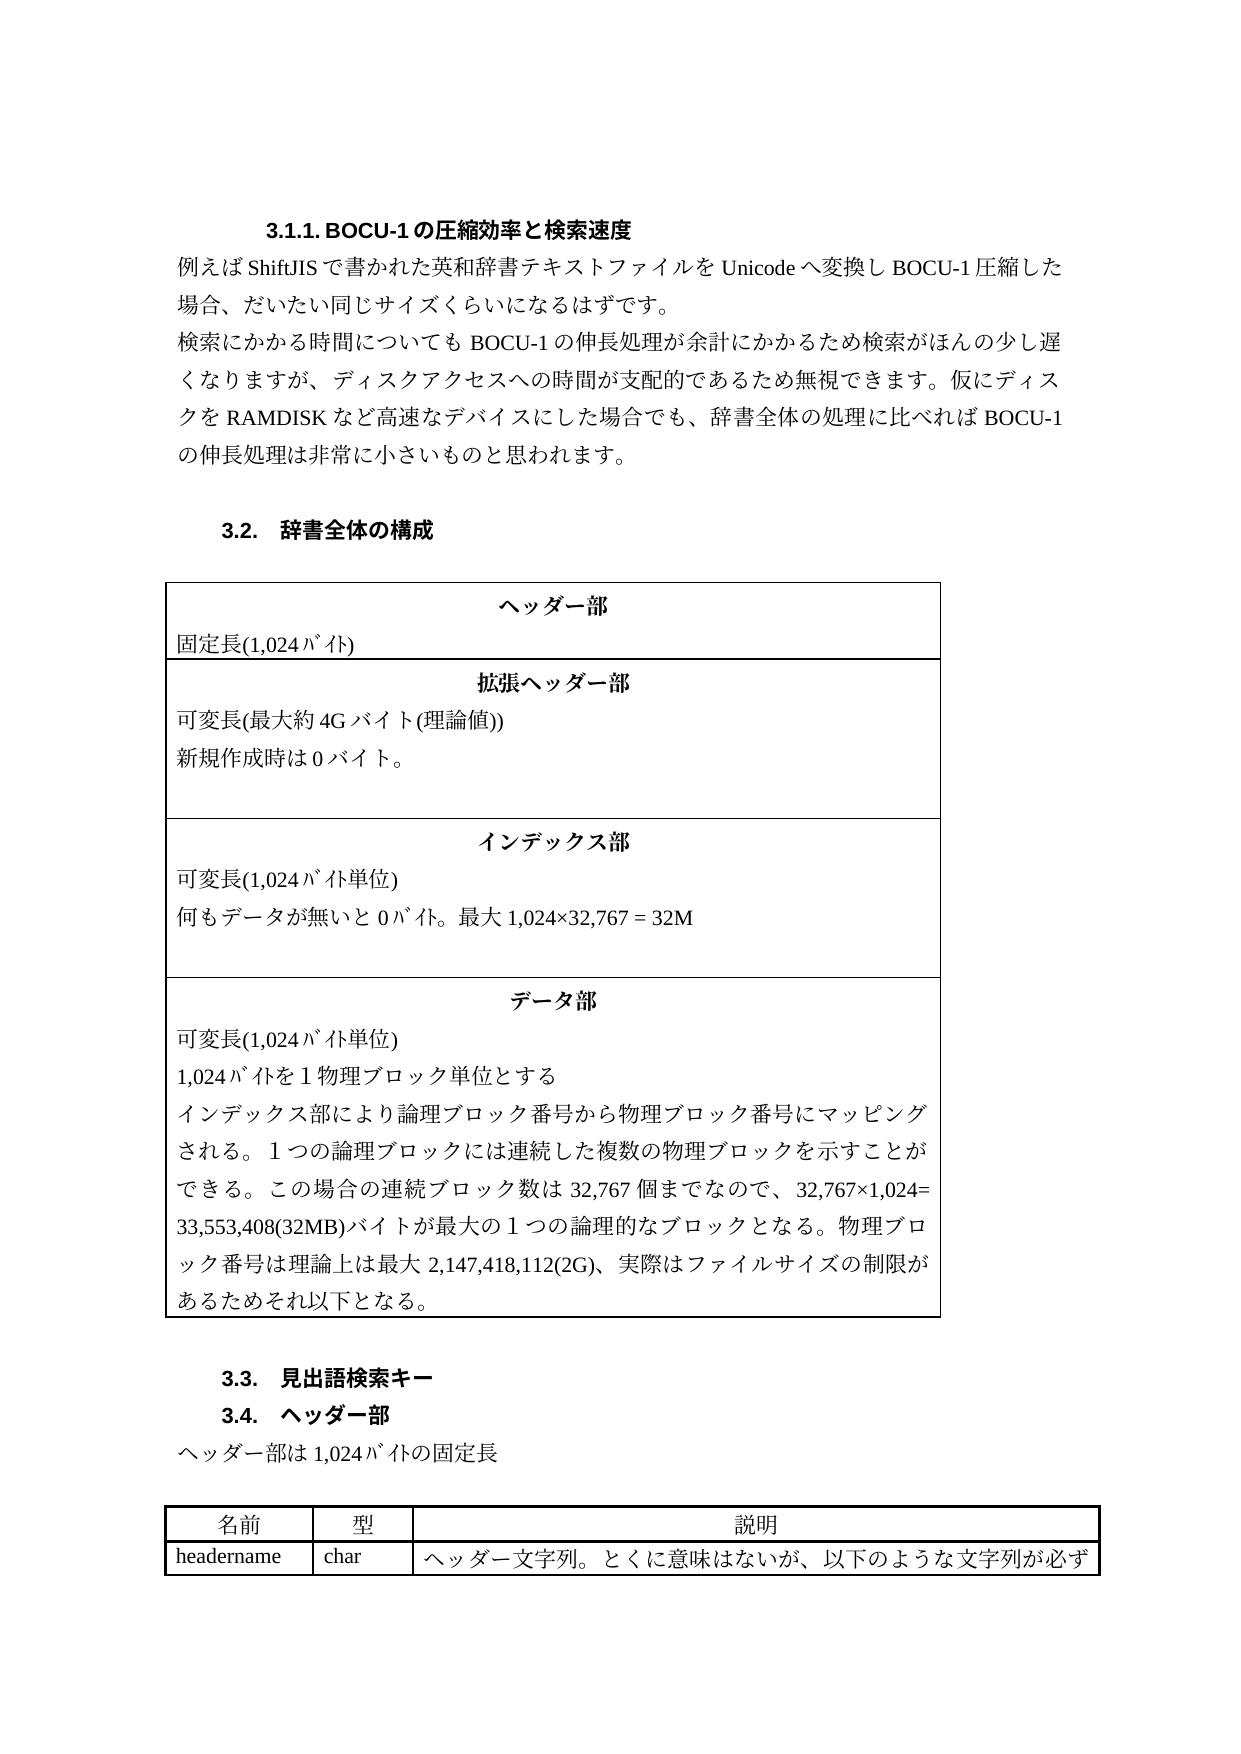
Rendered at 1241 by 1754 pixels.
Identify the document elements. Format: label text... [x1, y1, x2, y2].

table_cell インデックス部 可変長(1,024ﾊﾞｲﾄ単位) 何もデータが無いと0ﾊﾞｲﾄ。最大1,024×32,767 = 32M [167, 819, 940, 977]
table_header 型 [314, 1508, 412, 1539]
table_cell 拡張ヘッダー部 可変長(最大約4Gバイト(理論値)) 新規作成時は0バイト。 [167, 660, 940, 818]
table_header ヘッダー部 固定長(1,024ﾊﾞｲﾄ) [167, 583, 940, 658]
table_cell headername [167, 1543, 312, 1574]
table_cell char [314, 1543, 412, 1574]
text 検索にかかる時間についてもBOCU-1の伸長処理が余計にかかるため検索がほんの少し遅くなりますが、ディスクアクセスへの時間が支配的であるため無視できます。仮にディスクをRAMDISKなど高速なデバイスにした場合でも、辞書全体の処理に比べればBOCU-1の伸長処理は非常に小さいものと思われます。 [177, 319, 1063, 469]
subtitle 辞書全体の構成 [221, 507, 1063, 544]
subtitle BOCU-1の圧縮効率と検索速度 [266, 207, 1063, 244]
table_header 説明 [414, 1508, 1098, 1539]
table_cell ヘッダー文字列。とくに意味はないが、以下のような文字列が必ず [414, 1543, 1098, 1574]
text ヘッダー部は1,024ﾊﾞｲﾄの固定長 [177, 1430, 1063, 1467]
table_cell データ部 可変長(1,024ﾊﾞｲﾄ単位) 1,024ﾊﾞｲﾄを１物理ブロック単位とする インデックス部により論理ブロック番号から物理ブロック番号にマッピングされる。１つの論理ブロックには連続した複数の物理ブロックを示すことができる。この場合の連続ブロック数は32,767個までなので、32,767×1,024= 33,553,408(32MB)バイトが最大の１つの論理的なブロックとなる。物理ブロック番号は理論上は最大 2,147,418,112(2G)、実際はファイルサイズの制限があるためそれ以下となる。 [167, 978, 940, 1316]
subtitle 見出語検索キー [221, 1355, 1063, 1392]
table_header 名前 [167, 1508, 312, 1539]
text 例えばShiftJISで書かれた英和辞書テキストファイルをUnicodeへ変換しBOCU-1圧縮した場合、だいたい同じサイズくらいになるはずです。 [177, 244, 1063, 319]
subtitle ヘッダー部 [221, 1392, 1063, 1430]
